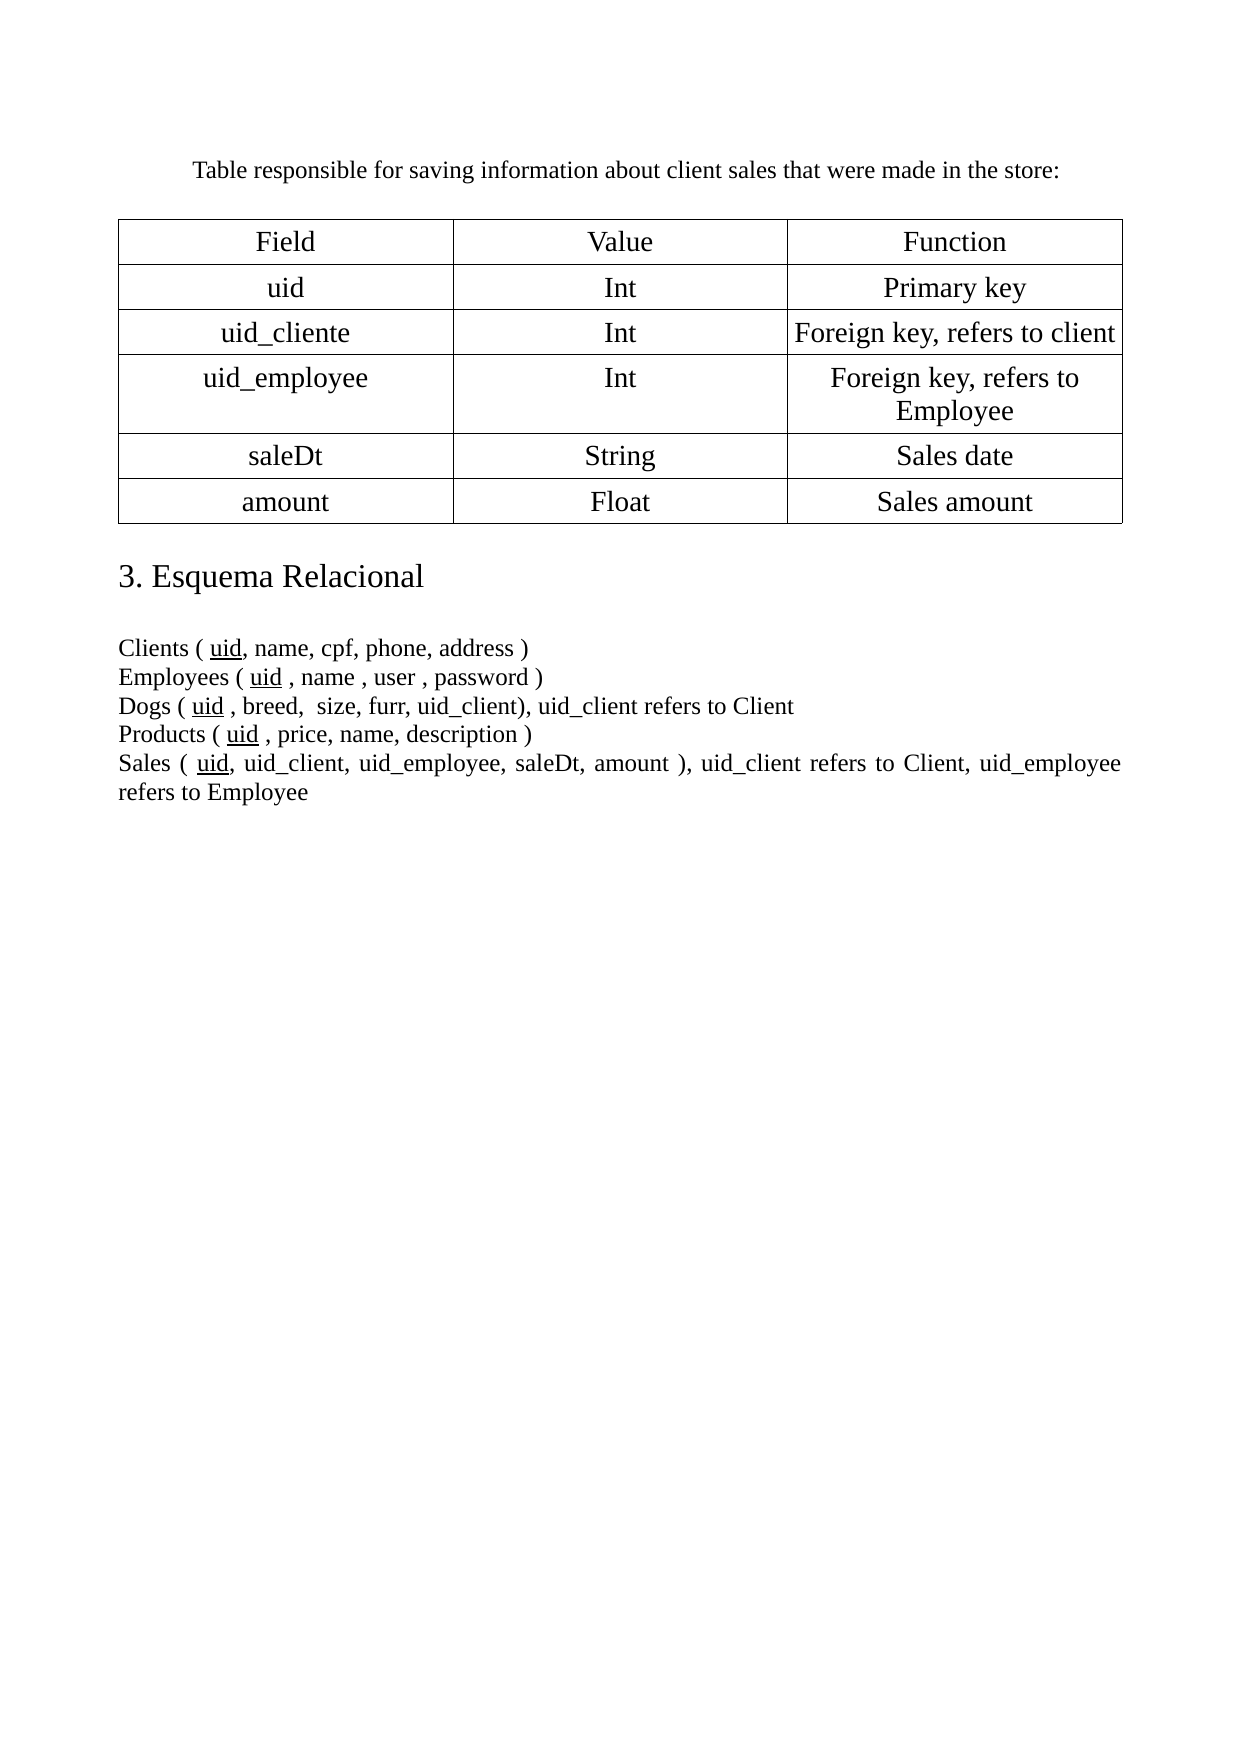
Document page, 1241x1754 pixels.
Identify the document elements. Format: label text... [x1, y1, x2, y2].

table_header Value [454, 220, 787, 264]
table_cell Sales date [788, 434, 1122, 478]
table_cell saleDt [119, 434, 453, 478]
table_cell uid_employee [119, 355, 453, 433]
table_cell Int [454, 355, 787, 433]
table_header Field [119, 220, 453, 264]
table_cell Primary key [788, 265, 1122, 309]
table_cell amount [119, 479, 453, 523]
table_cell uid_cliente [119, 310, 453, 354]
table_cell Float [454, 479, 787, 523]
table_cell Foreign key, refers to client [788, 310, 1122, 354]
table_cell Foreign key, refers to Employee [788, 355, 1122, 433]
table_cell Int [454, 265, 787, 309]
table_cell uid [119, 265, 453, 309]
table_cell Int [454, 310, 787, 354]
text Sales ( uid, uid_client, uid_employee, saleDt, amount ), uid_client refers to Client, uid_employee refers to Employee [118, 748, 1122, 806]
text Employees ( uid , name , user , password ) [118, 662, 1122, 691]
text Products ( uid , price, name, description ) [118, 719, 1122, 748]
table_cell Sales amount [788, 479, 1122, 523]
text Clients ( uid, name, cpf, phone, address ) [118, 633, 1122, 662]
table_cell String [454, 434, 787, 478]
text Table responsible for saving information about client sales that were made in the store: [118, 152, 1122, 185]
table_header Function [788, 220, 1122, 264]
text 3. Esquema Relacional [118, 557, 1122, 595]
text Dogs ( uid , breed, size, furr, uid_client), uid_client refers to Client [118, 691, 1122, 719]
